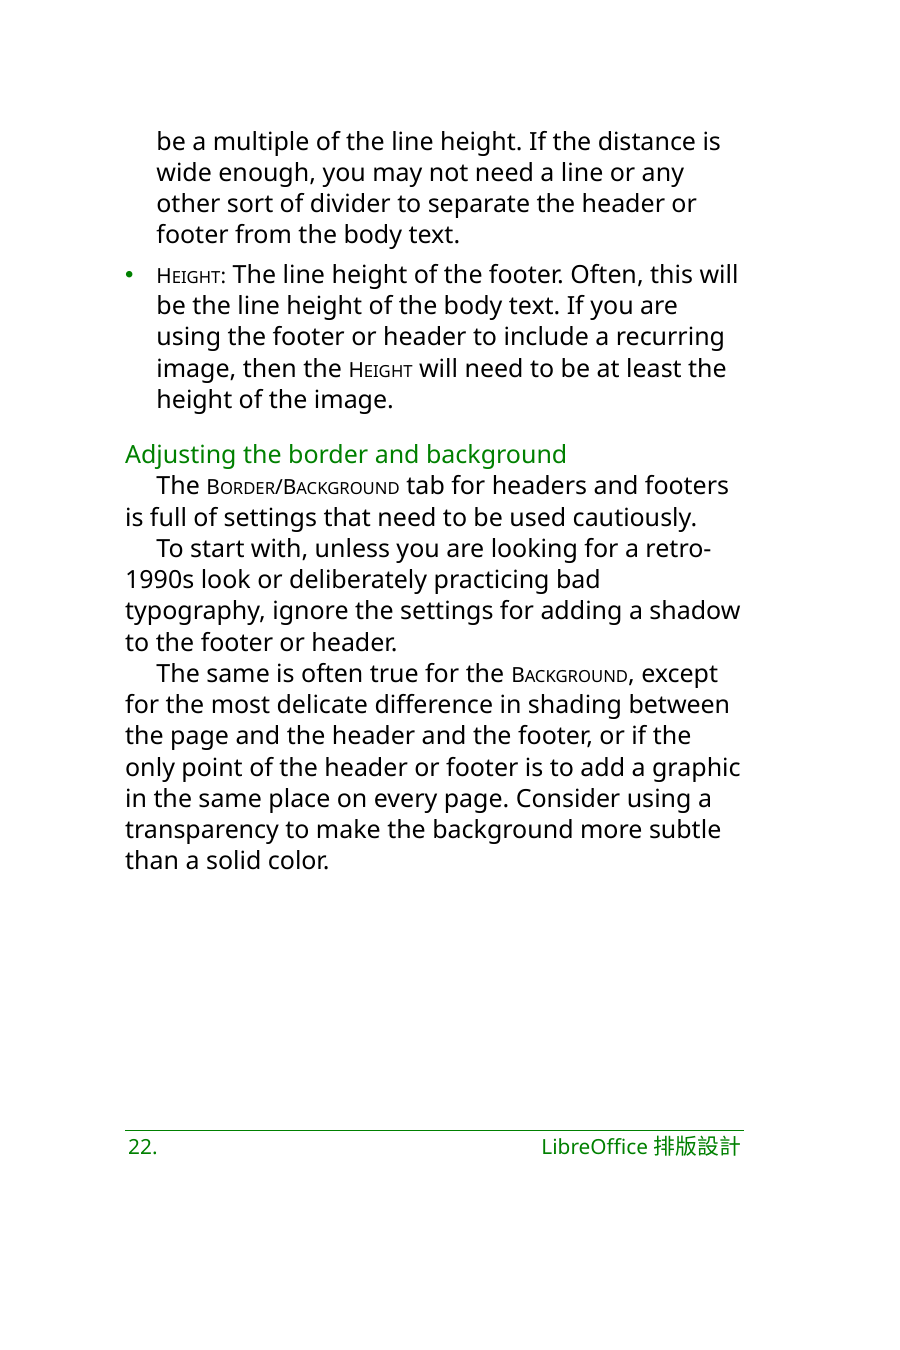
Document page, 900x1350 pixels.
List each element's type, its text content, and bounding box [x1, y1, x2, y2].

list Height: The line height of the footer. Often, this will be the line height of the body text. If you are using the footer or header to include a recurring image, then the Height will need to be at least the height of the image. [125, 258, 744, 414]
text To start with, unless you are looking for a retro-1990s look or deliberately practicing bad typography, ignore the settings for adding a shadow to the footer or header. [125, 532, 744, 657]
text The Border/Background tab for headers and footers is full of settings that need to be used cautiously. [125, 470, 744, 532]
subtitle Adjusting the border and background [125, 438, 744, 470]
text The same is often true for the Background, except for the most delicate difference in shading between the page and the header and the footer, or if the only point of the header or footer is to add a graphic in the same place on every page. Consider using a transparency to make the background more subtle than a solid color. [125, 657, 744, 876]
list be a multiple of the line height. If the distance is wide enough, you may not need a line or any other sort of divider to separate the header or footer from the body text. [125, 125, 744, 250]
